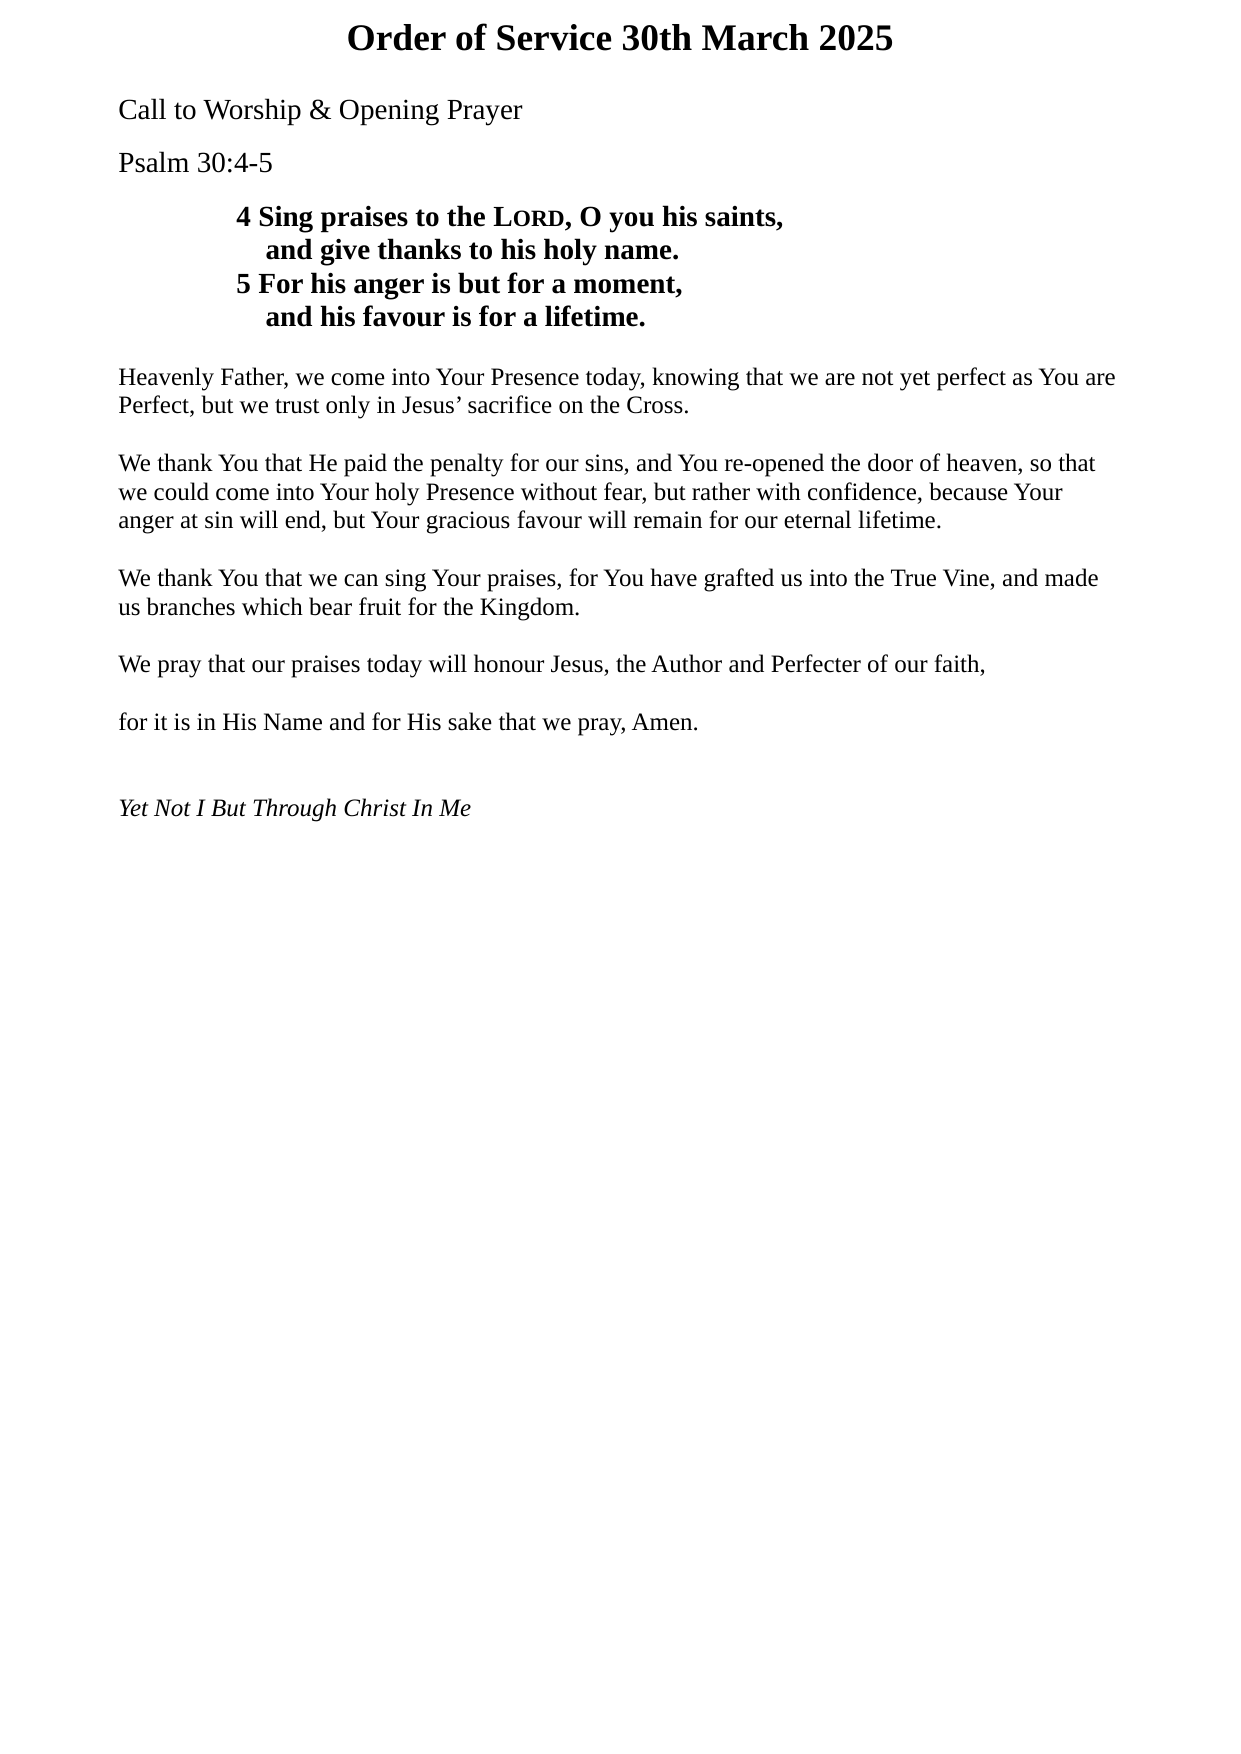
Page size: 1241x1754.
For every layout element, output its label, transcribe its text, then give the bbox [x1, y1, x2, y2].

text We thank You that we can sing Your praises, for You have grafted us into the True Vine, and made us branches which bear fruit for the Kingdom. [118, 563, 1122, 620]
text for it is in His Name and for His sake that we pray, Amen. [118, 707, 1122, 735]
text Psalm 30:4-5 [118, 146, 1122, 179]
text Call to Worship & Opening Prayer [118, 92, 1122, 126]
text 4 Sing praises to the Lord, O you his saints, and give thanks to his holy name. 5 For his anger is but for a moment, and his favour is for a lifetime. [236, 199, 1122, 362]
text We pray that our praises today will honour Jesus, the Author and Perfecter of our faith, [118, 649, 1122, 678]
text We thank You that He paid the penalty for our sins, and You re-opened the door of heaven, so that we could come into Your holy Presence without fear, but rather with confidence, because Your anger at sin will end, but Your gracious favour will remain for our eternal lifetime. [118, 448, 1122, 534]
text Yet Not I But Through Christ In Me [118, 793, 1122, 822]
text Heavenly Father, we come into Your Presence today, knowing that we are not yet perfect as You are Perfect, but we trust only in Jesus’ sacrifice on the Cross. [118, 362, 1122, 419]
